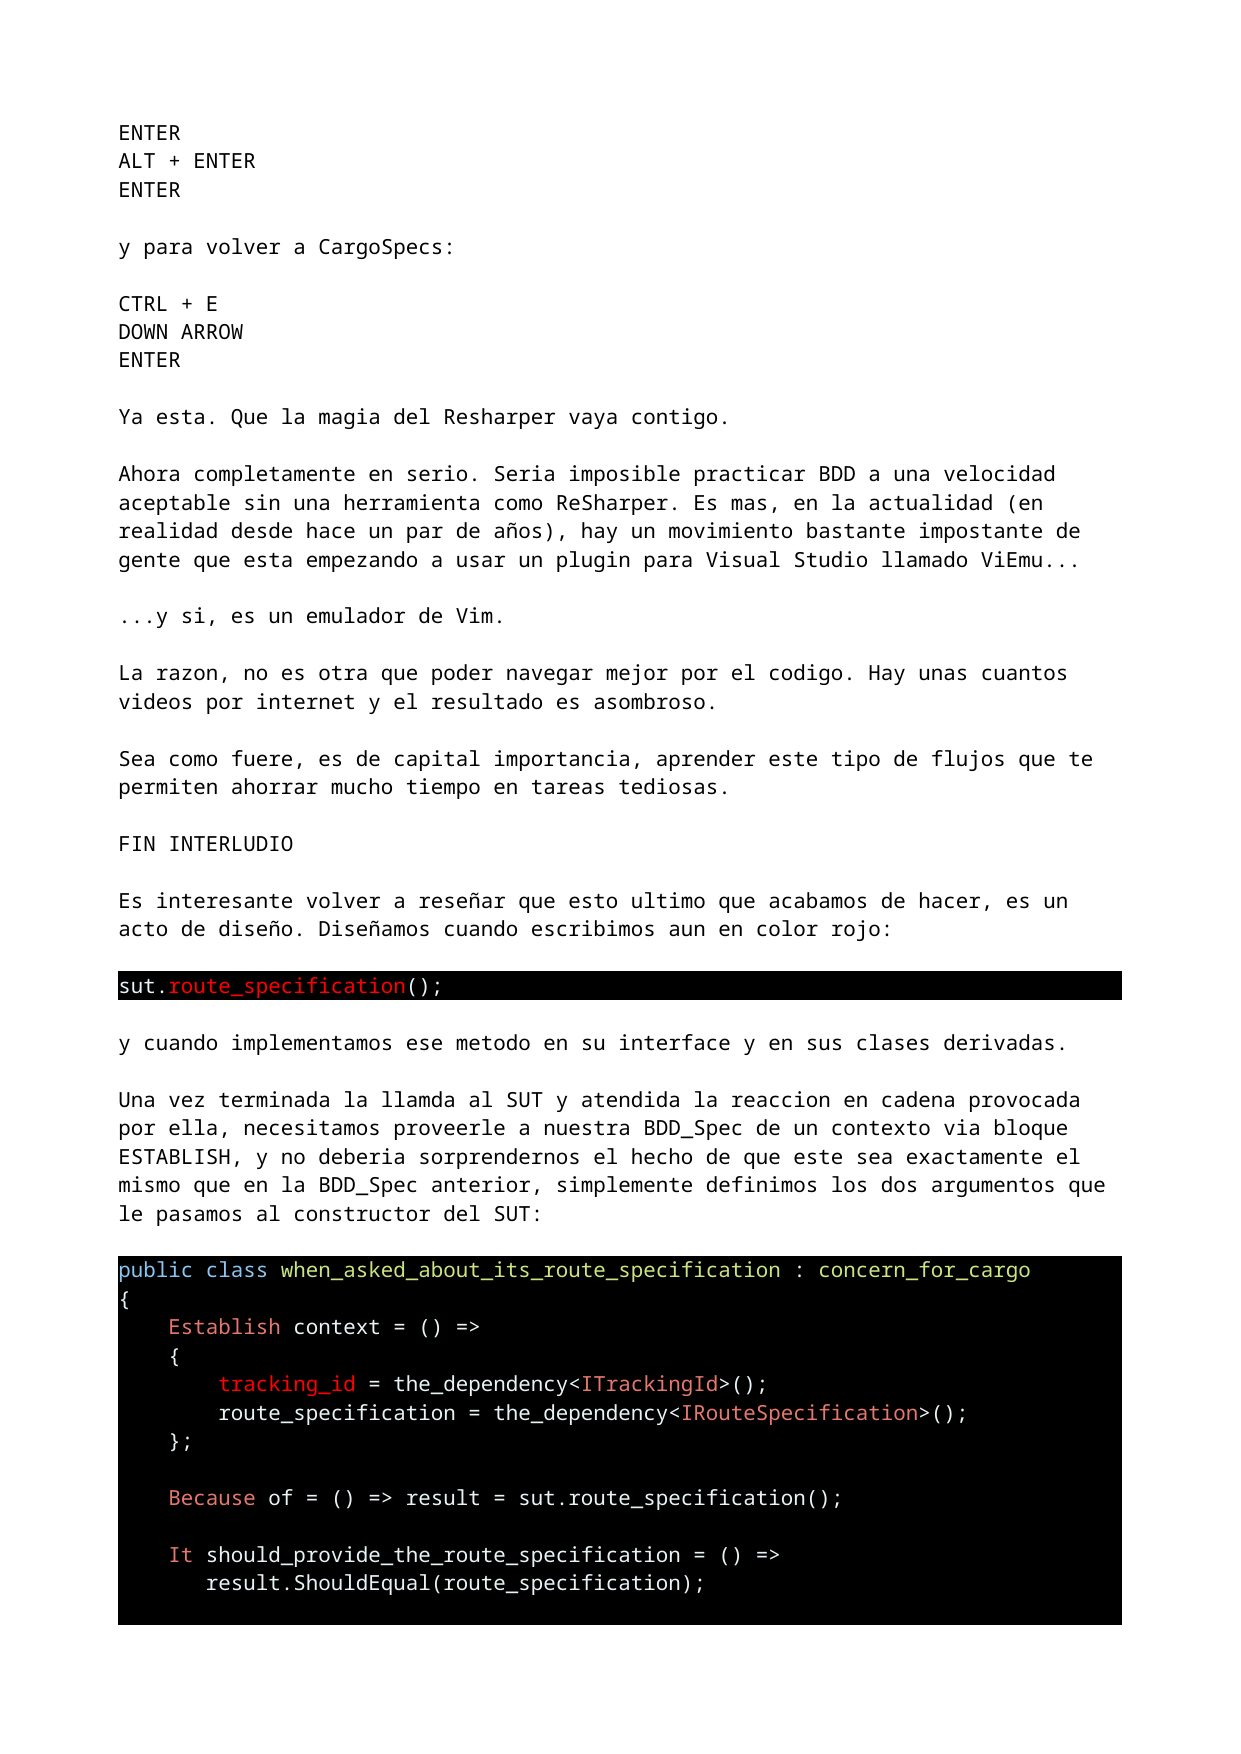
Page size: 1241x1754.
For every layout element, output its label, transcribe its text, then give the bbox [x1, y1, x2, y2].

text ENTER [118, 346, 1122, 374]
text ENTER [118, 118, 1122, 147]
text Sea como fuere, es de capital importancia, aprender este tipo de flujos que te permiten ahorrar mucho tiempo en tareas tediosas. [118, 744, 1122, 801]
text result.ShouldEqual(route_specification); [118, 1568, 1122, 1597]
text Because of = () => result = sut.route_specification(); [118, 1483, 1122, 1512]
text La razon, no es otra que poder navegar mejor por el codigo. Hay unas cuantos videos por internet y el resultado es asombroso. [118, 658, 1122, 715]
text FIN INTERLUDIO [118, 829, 1122, 857]
text tracking_id = the_dependency<ITrackingId>(); [118, 1369, 1122, 1398]
text Ahora completamente en serio. Seria imposible practicar BDD a una velocidad aceptable sin una herramienta como ReSharper. Es mas, en la actualidad (en realidad desde hace un par de años), hay un movimiento bastante impostante de gente que esta empezando a usar un plugin para Visual Studio llamado ViEmu... [118, 459, 1122, 573]
text It should_provide_the_route_specification = () => [118, 1540, 1122, 1568]
text Establish context = () => [118, 1312, 1122, 1341]
text DOWN ARROW [118, 317, 1122, 346]
text ...y si, es un emulador de Vim. [118, 602, 1122, 630]
text route_specification = the_dependency<IRouteSpecification>(); [118, 1398, 1122, 1426]
text { [118, 1341, 1122, 1369]
text ALT + ENTER [118, 147, 1122, 175]
text ENTER [118, 175, 1122, 203]
text }; [118, 1426, 1122, 1455]
text CTRL + E [118, 289, 1122, 317]
text Ya esta. Que la magia del Resharper vaya contigo. [118, 402, 1122, 431]
text { [118, 1284, 1122, 1312]
text y para volver a CargoSpecs: [118, 232, 1122, 260]
text y cuando implementamos ese metodo en su interface y en sus clases derivadas. [118, 1028, 1122, 1057]
text public class when_asked_about_its_route_specification : concern_for_cargo [118, 1256, 1122, 1284]
text Es interesante volver a reseñar que esto ultimo que acabamos de hacer, es un acto de diseño. Diseñamos cuando escribimos aun en color rojo: [118, 886, 1122, 943]
text sut.route_specification(); [118, 971, 1122, 1000]
text Una vez terminada la llamda al SUT y atendida la reaccion en cadena provocada por ella, necesitamos proveerle a nuestra BDD_Spec de un contexto via bloque ESTABLISH, y no deberia sorprendernos el hecho de que este sea exactamente el mismo que en la BDD_Spec anterior, simplemente definimos los dos argumentos que le pasamos al constructor del SUT: [118, 1085, 1122, 1227]
